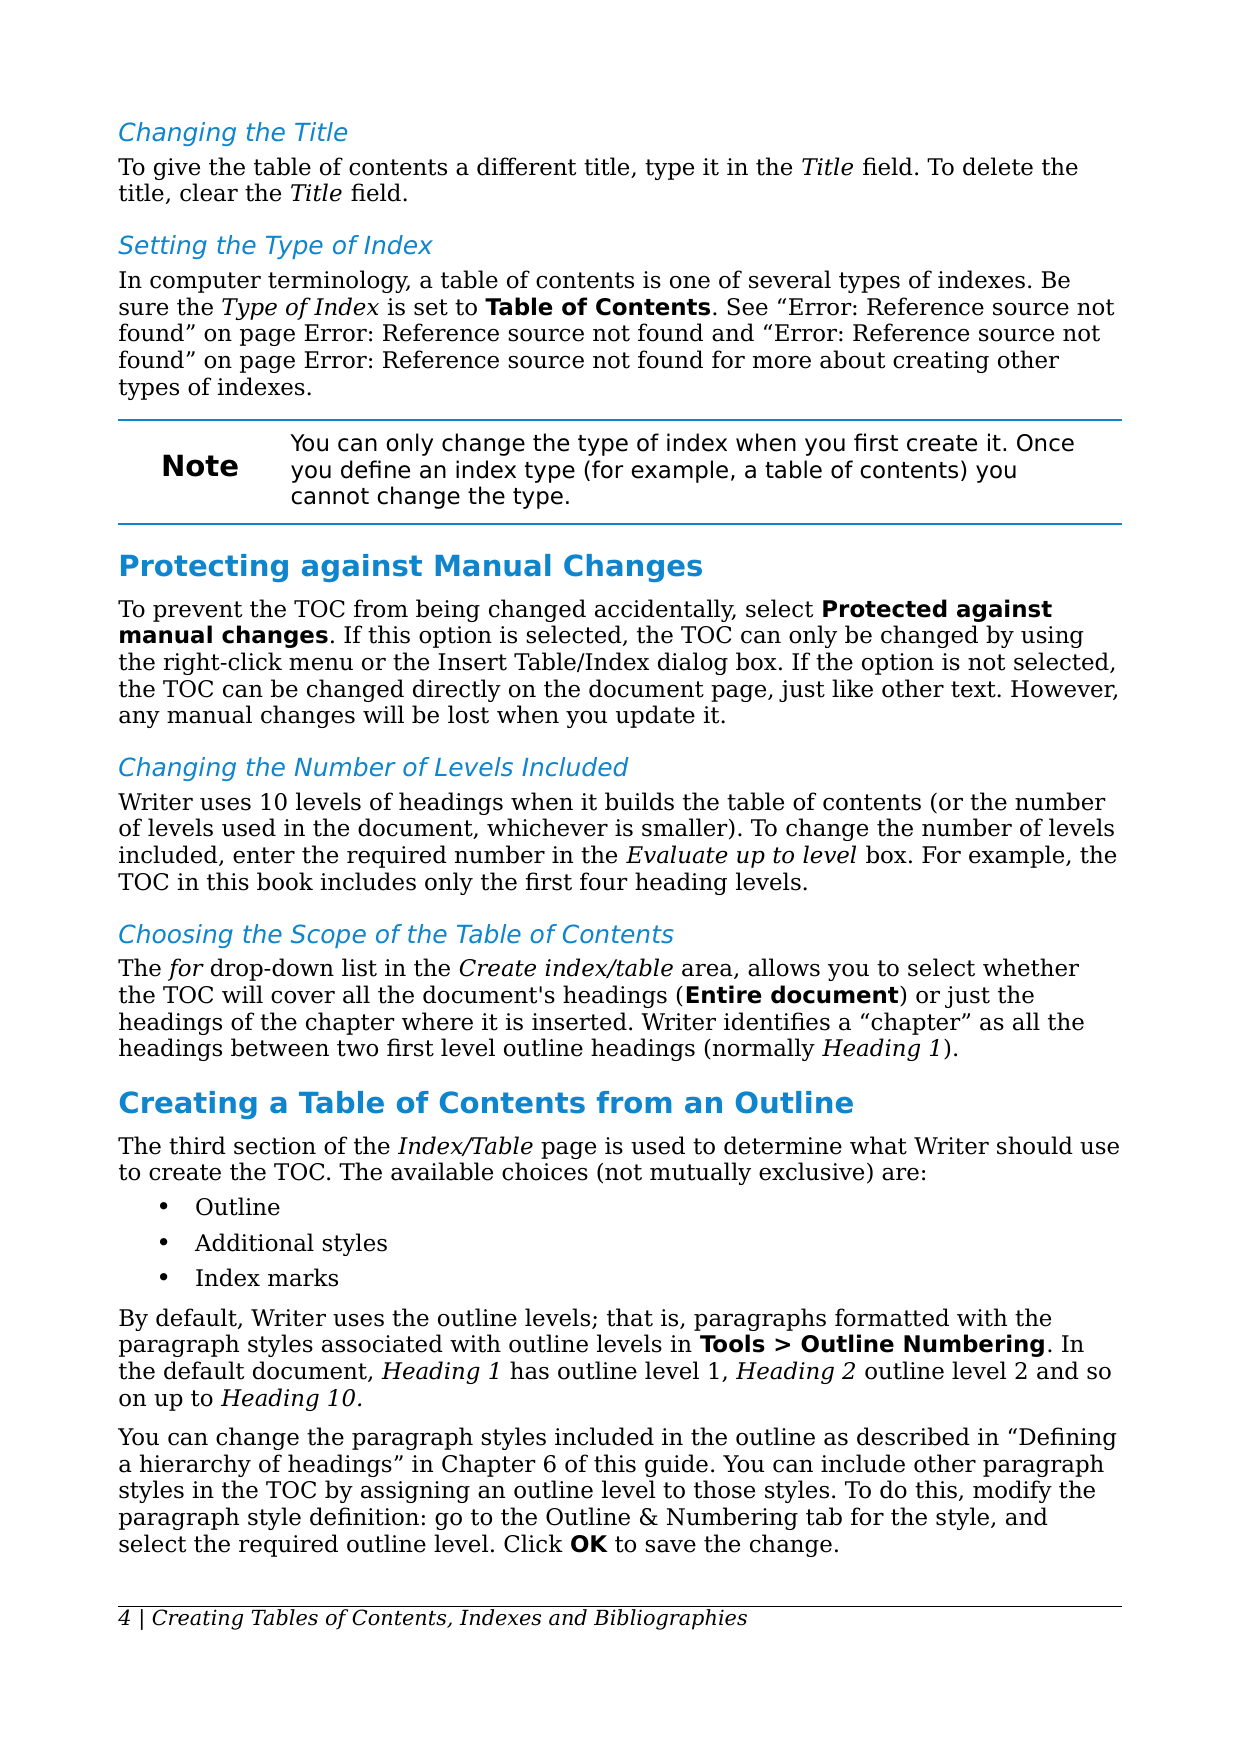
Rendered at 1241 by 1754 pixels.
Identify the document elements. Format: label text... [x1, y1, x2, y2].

text The for drop-down list in the Create index/table area, allows you to select whether the TOC will cover all the document's headings (Entire document) or just the headings of the chapter where it is inserted. Writer identifies a “chapter” as all the headings between two first level outline headings (normally Heading 1). [118, 956, 1122, 1062]
subtitle Creating a Table of Contents from an Outline [118, 1086, 1122, 1120]
list Index marks [156, 1263, 1122, 1293]
table_header Note [118, 421, 281, 523]
text To prevent the TOC from being changed accidentally, select Protected against manual changes. If this option is selected, the TOC can only be changed by using the right-click menu or the Insert Table/Index dialog box. If the option is not selected, the TOC can be changed directly on the document page, just like other text. However, any manual changes will be lost when you update it. [118, 596, 1122, 729]
text You can change the paragraph styles included in the outline as described in “Defining a hierarchy of headings” in Chapter 6 of this guide. You can include other paragraph styles in the TOC by assigning an outline level to those styles. To do this, modify the paragraph style definition: go to the Outline & Numbering tab for the style, and select the required outline level. Click OK to save the change. [118, 1424, 1122, 1557]
subtitle Setting the Type of Index [118, 231, 1122, 261]
subtitle Changing the Title [118, 118, 1122, 147]
list In computer terminology, a table of contents is one of several types of indexes. Be sure the Type of Index is set to Table of Contents. See “Error: Reference source not found” on page Error: Reference source not found and “Error: Reference source not found” on page Error: Reference source not found for more about creating other types of indexes. [118, 267, 1122, 400]
list The third section of the Index/Table page is used to determine what Writer should use to create the TOC. The available choices (not mutually exclusive) are: [118, 1133, 1122, 1186]
list Outline [156, 1193, 1122, 1222]
list Additional styles [156, 1228, 1122, 1257]
subtitle Protecting against Manual Changes [118, 549, 1122, 583]
subtitle Choosing the Scope of the Table of Contents [118, 920, 1122, 949]
table_header You can only change the type of index when you first create it. Once you define an index type (for example, a table of contents) you cannot change the type. [281, 421, 1122, 523]
text To give the table of contents a different title, type it in the Title field. To delete the title, clear the Title field. [118, 154, 1122, 207]
subtitle Changing the Number of Levels Included [118, 753, 1122, 782]
text Writer uses 10 levels of headings when it builds the table of contents (or the number of levels used in the document, whichever is smaller). To change the number of levels included, enter the required number in the Evaluate up to level box. For example, the TOC in this book includes only the first four heading levels. [118, 789, 1122, 896]
text By default, Writer uses the outline levels; that is, paragraphs formatted with the paragraph styles associated with outline levels in Tools > Outline Numbering. In the default document, Heading 1 has outline level 1, Heading 2 outline level 2 and so on up to Heading 10. [118, 1305, 1122, 1412]
